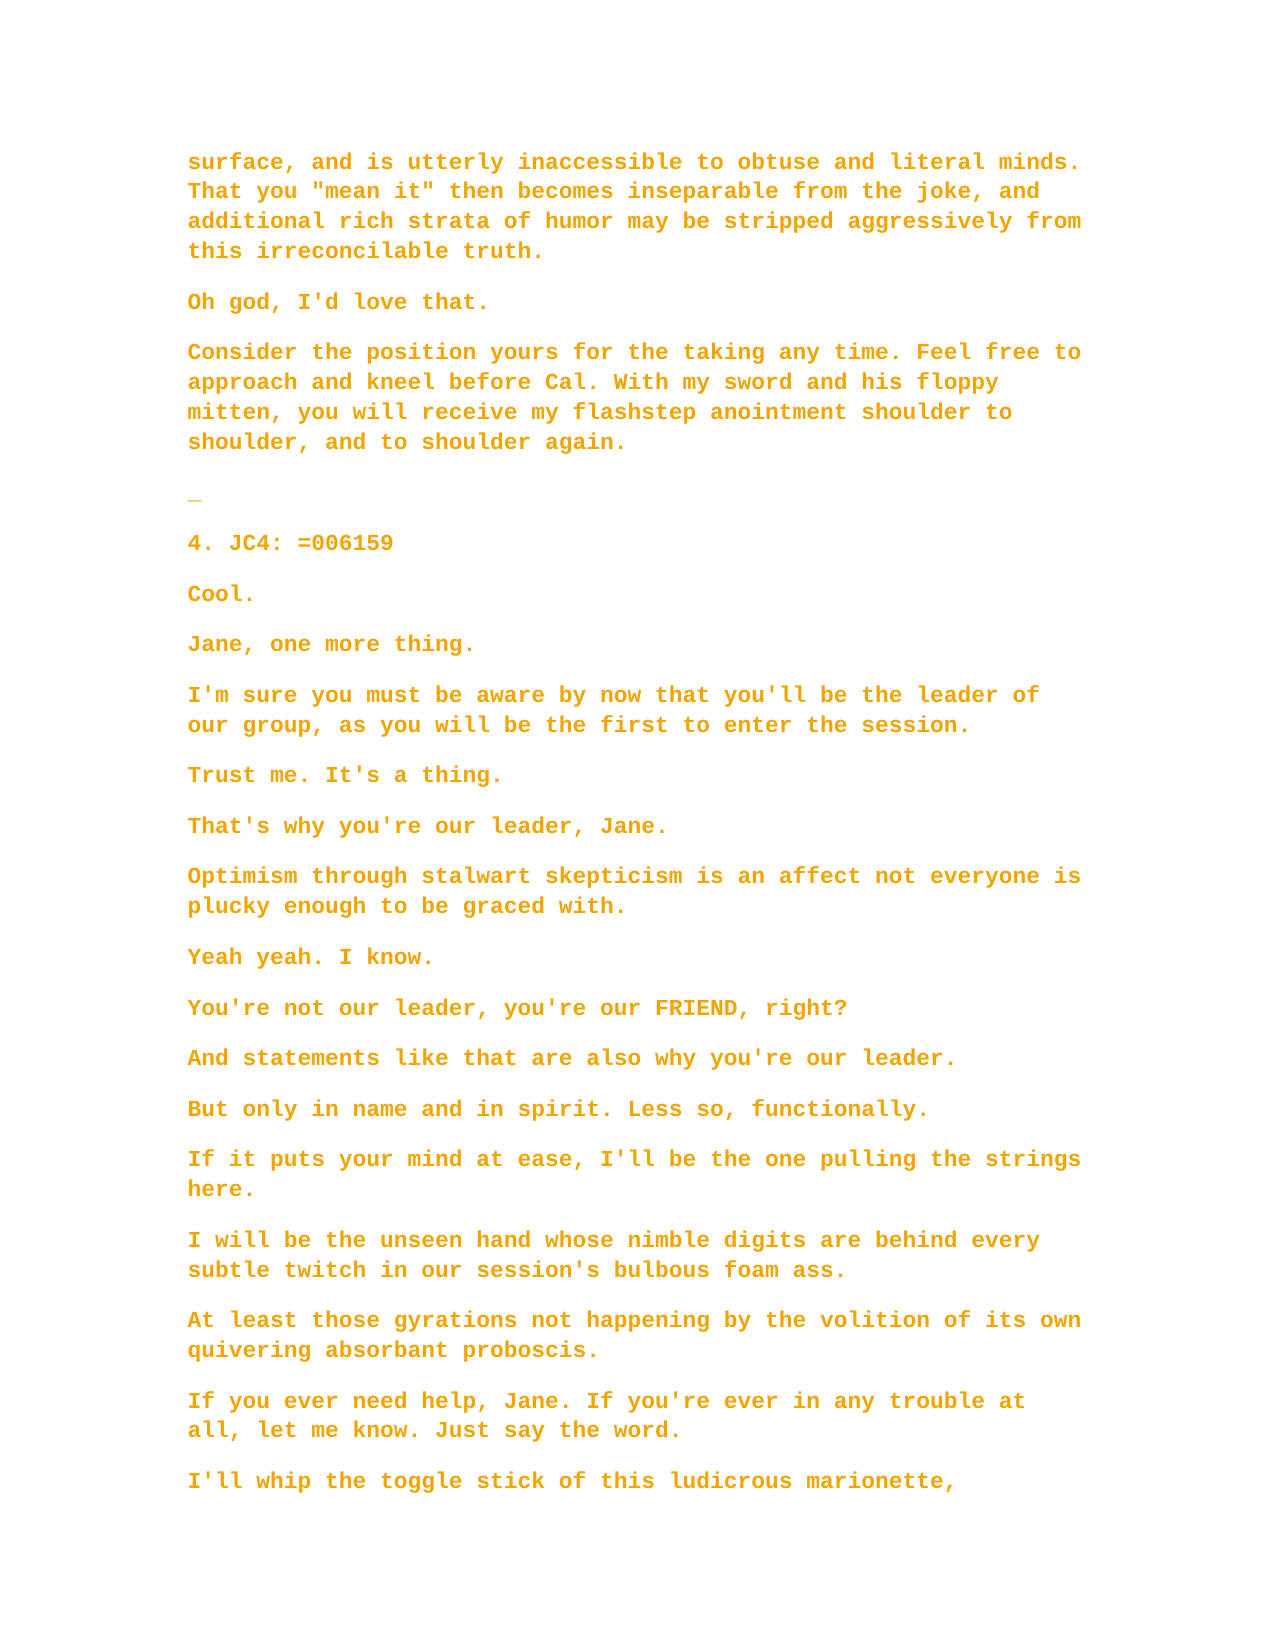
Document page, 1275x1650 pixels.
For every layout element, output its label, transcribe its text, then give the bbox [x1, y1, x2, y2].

text At least those gyrations not happening by the volition of its own quivering absorbant proboscis. [187, 1308, 1087, 1364]
text And statements like that are also why you're our leader. [187, 1046, 1087, 1072]
text Jane, one more thing. [187, 632, 1087, 658]
text Consider the position yours for the taking any time. Feel free to approach and kneel before Cal. With my sword and his floppy mitten, you will receive my flashstep anointment shoulder to shoulder, and to shoulder again. [187, 341, 1087, 456]
text Optimism through stalwart skepticism is an affect not everyone is plucky enough to be graced with. [187, 865, 1087, 921]
text I'm sure you must be aware by now that you'll be the leader of our group, as you will be the first to enter the session. [187, 683, 1087, 739]
text I'll whip the toggle stick of this ludicrous marionette, [187, 1469, 1087, 1495]
text If you ever need help, Jane. If you're ever in any trouble at all, let me know. Just say the word. [187, 1389, 1087, 1445]
text I will be the unseen hand whose nimble digits are behind every subtle twitch in our session's bulbous foam ass. [187, 1228, 1087, 1284]
text _ [187, 481, 1087, 507]
text Oh god, I'd love that. [187, 290, 1087, 316]
text Trust me. It's a thing. [187, 763, 1087, 789]
text If it puts your mind at ease, I'll be the one pulling the strings here. [187, 1148, 1087, 1203]
text That's why you're our leader, Jane. [187, 814, 1087, 840]
text 4. JC4: =006159 [187, 531, 1087, 557]
text surface, and is utterly inaccessible to obtuse and literal minds. That you "mean it" then becomes inseparable from the joke, and additional rich strata of humor may be stripped aggressively from this irreconcilable truth. [187, 150, 1087, 265]
text You're not our leader, you're our FRIEND, right? [187, 996, 1087, 1022]
text Yeah yeah. I know. [187, 945, 1087, 971]
text Cool. [187, 582, 1087, 608]
text But only in name and in spirit. Less so, functionally. [187, 1097, 1087, 1123]
